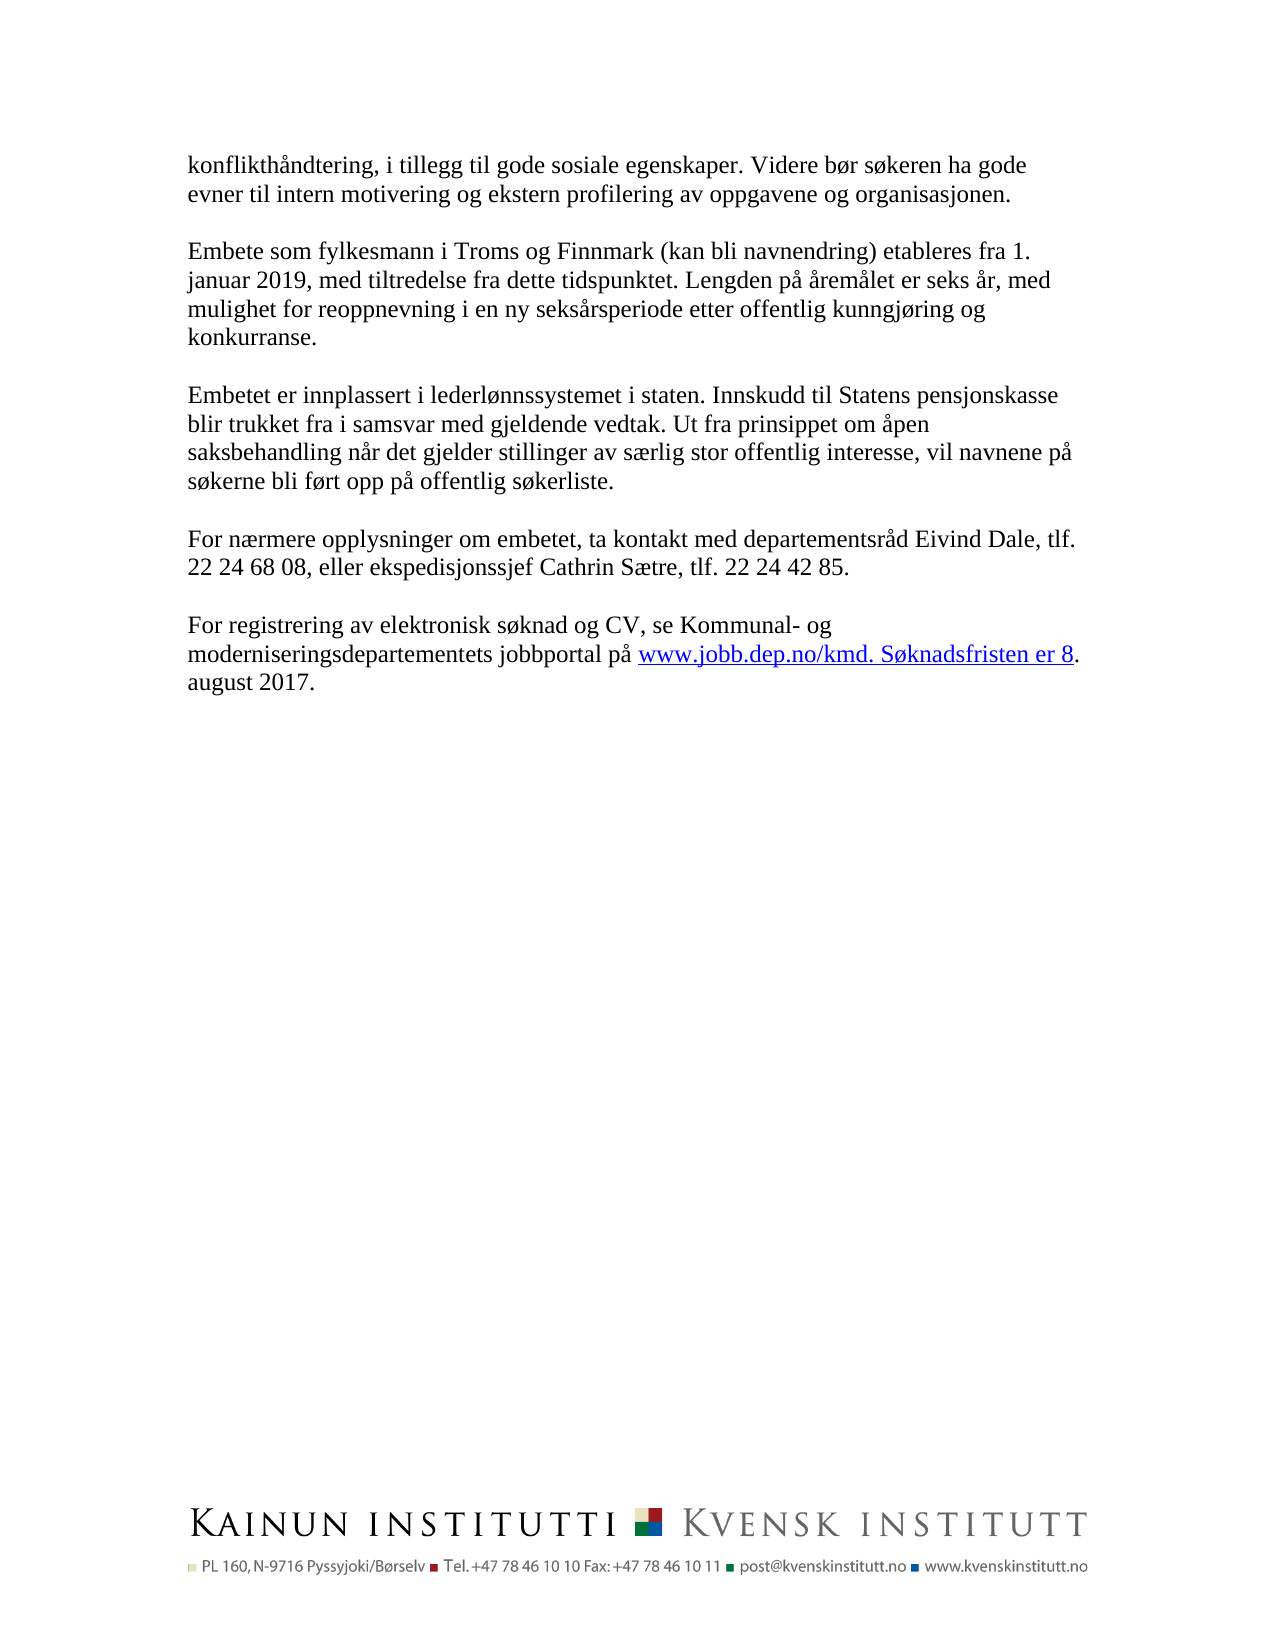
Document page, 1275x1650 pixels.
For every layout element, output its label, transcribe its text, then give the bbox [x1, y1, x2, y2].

picture [187, 1508, 1088, 1577]
text For nærmere opplysninger om embetet, ta kontakt med departementsråd Eivind Dale, tlf. 22 24 68 08, eller ekspedisjonssjef Cathrin Sætre, tlf. 22 24 42 85. [187, 524, 1087, 581]
text For registrering av elektronisk søknad og CV, se Kommunal- og moderniseringsdepartementets jobbportal på www.jobb.dep.no/kmd. Søknadsfristen er 8. august 2017. [187, 581, 1087, 696]
text Embete som fylkesmann i Troms og Finnmark (kan bli navnendring) etableres fra 1. januar 2019, med tiltredelse fra dette tidspunktet. Lengden på åremålet er seks år, med mulighet for reoppnevning i en ny seksårsperiode etter offentlig kunngjøring og konkurranse. [187, 207, 1087, 351]
text konflikthåndtering, i tillegg til gode sosiale egenskaper. Videre bør søkeren ha gode evner til intern motivering og ekstern profilering av oppgavene og organisasjonen. [187, 150, 1087, 207]
text Embetet er innplassert i lederlønnssystemet i staten. Innskudd til Statens pensjonskasse blir trukket fra i samsvar med gjeldende vedtak. Ut fra prinsippet om åpen saksbehandling når det gjelder stillinger av særlig stor offentlig interesse, vil navnene på søkerne bli ført opp på offentlig søkerliste. [187, 380, 1087, 495]
